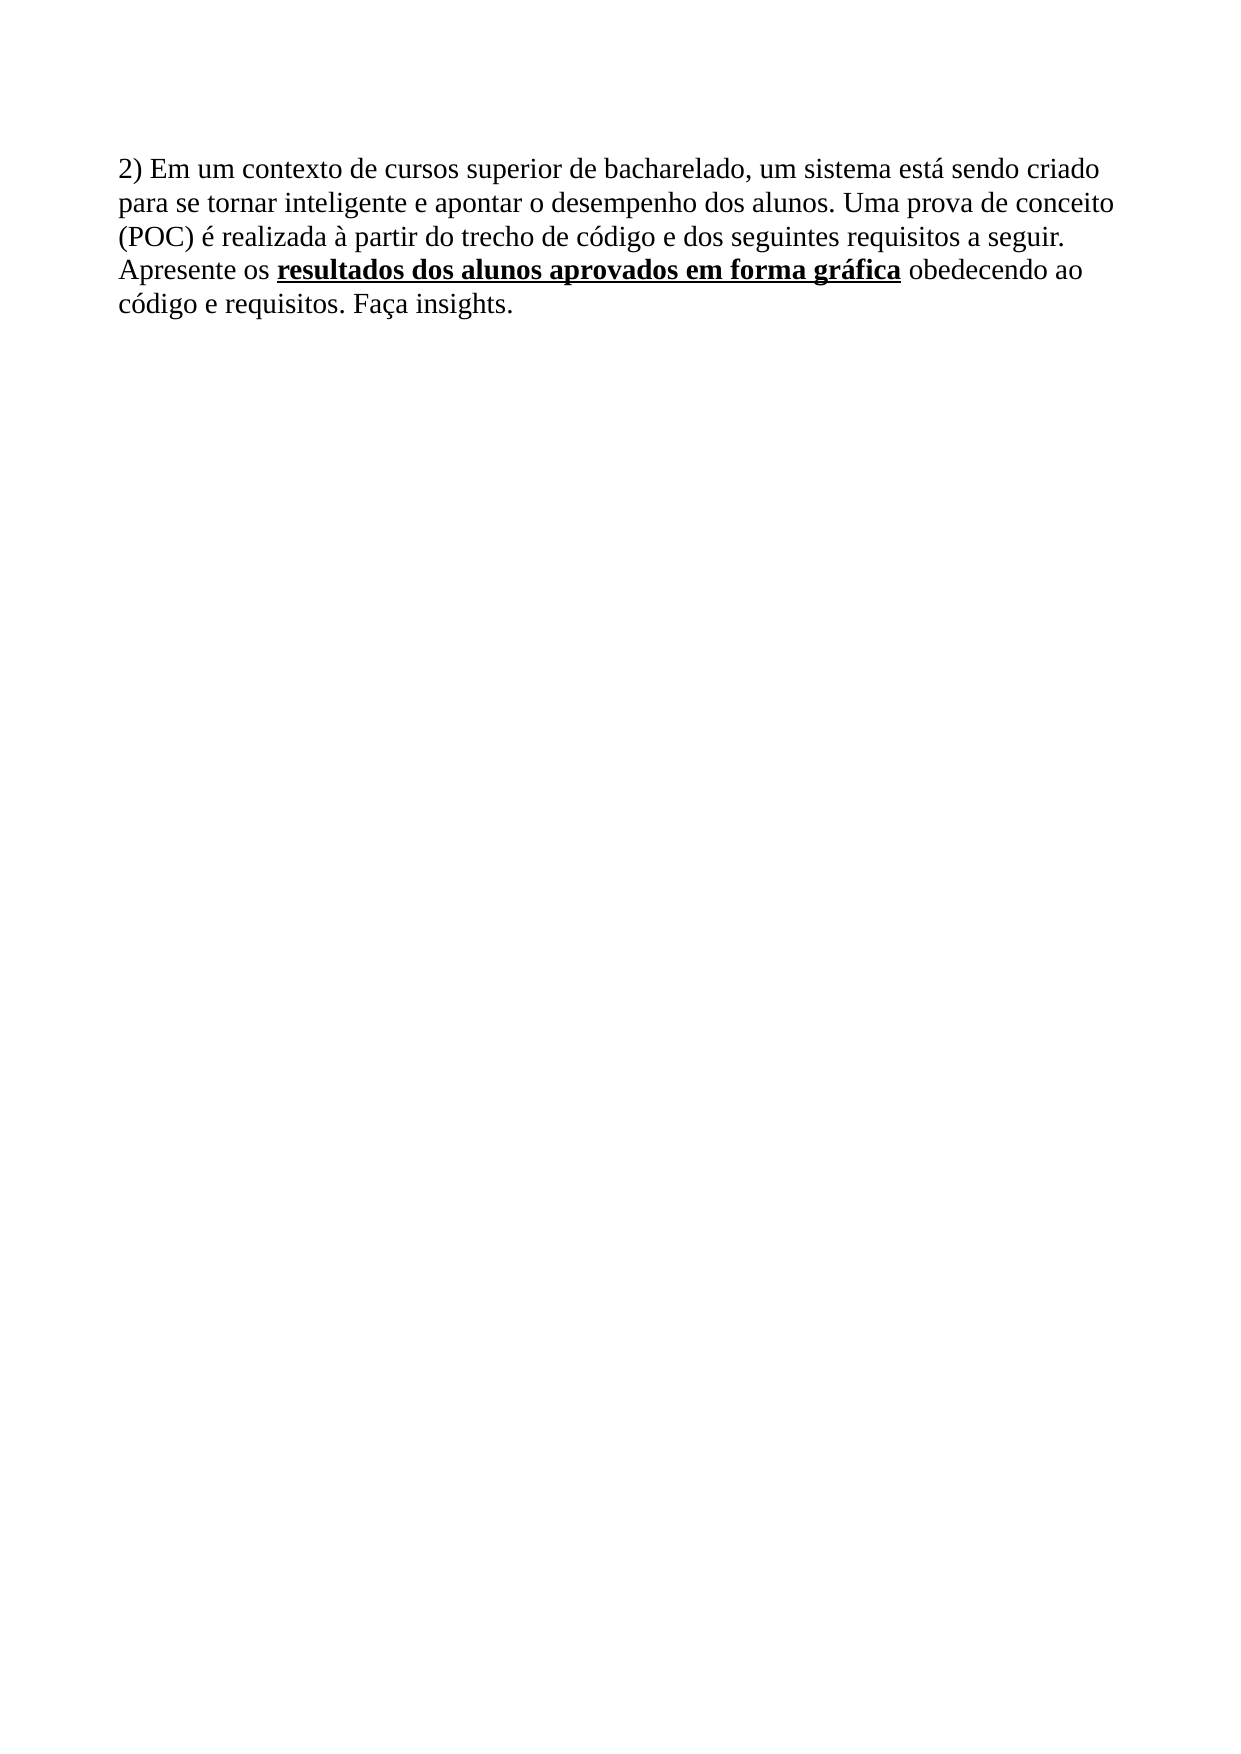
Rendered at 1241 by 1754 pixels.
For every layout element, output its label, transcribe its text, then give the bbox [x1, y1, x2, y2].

text 2) Em um contexto de cursos superior de bacharelado, um sistema está sendo criado para se tornar inteligente e apontar o desempenho dos alunos. Uma prova de conceito (POC) é realizada à partir do trecho de código e dos seguintes requisitos a seguir. Apresente os resultados dos alunos aprovados em forma gráfica obedecendo ao código e requisitos. Faça insights. [118, 152, 1122, 319]
